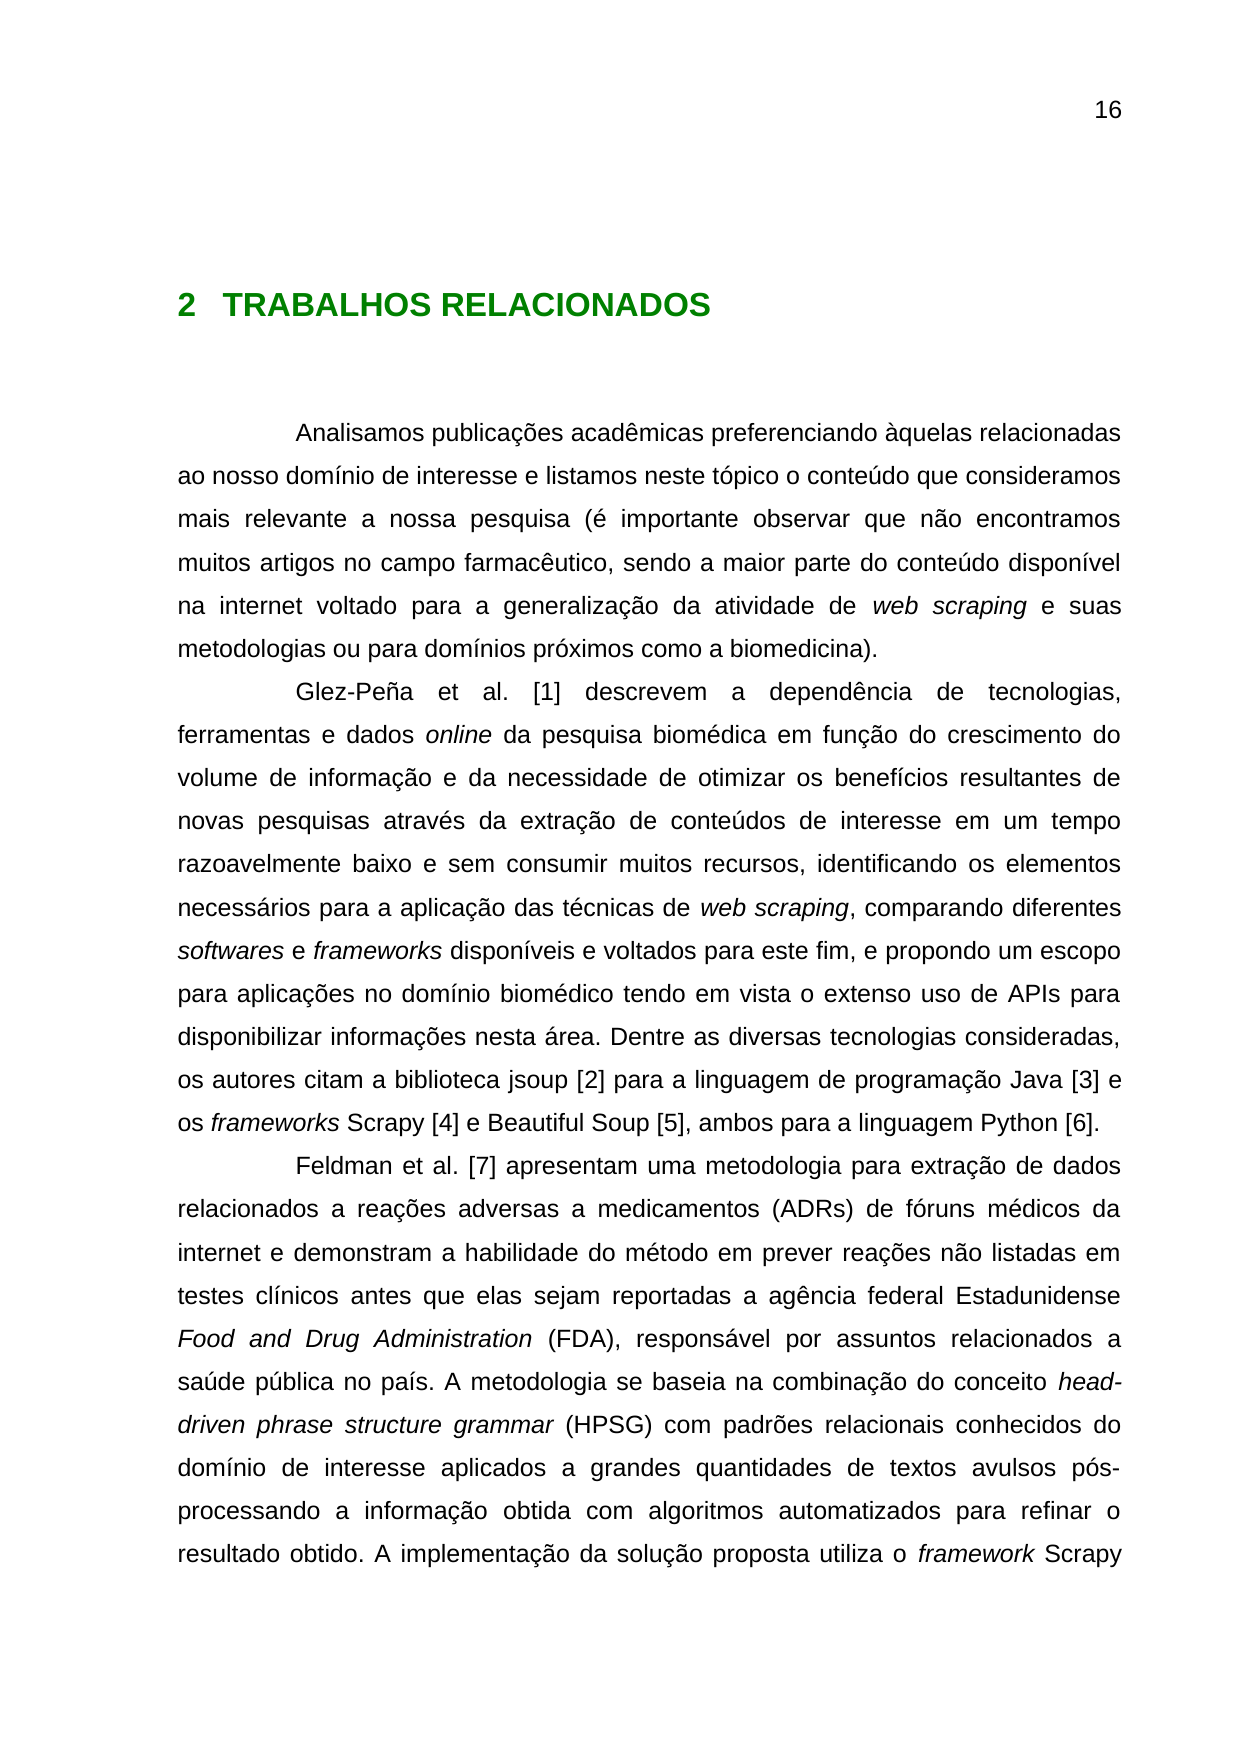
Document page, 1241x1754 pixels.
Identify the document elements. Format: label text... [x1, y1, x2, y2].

text Glez-Peña et al. [1] descrevem a dependência de tecnologias, ferramentas e dados online da pesquisa biomédica em função do crescimento do volume de informação e da necessidade de otimizar os benefícios resultantes de novas pesquisas através da extração de conteúdos de interesse em um tempo razoavelmente baixo e sem consumir muitos recursos, identificando os elementos necessários para a aplicação das técnicas de web scraping, comparando diferentes softwares e frameworks disponíveis e voltados para este fim, e propondo um escopo para aplicações no domínio biomédico tendo em vista o extenso uso de APIs para disponibilizar informações nesta área. Dentre as diversas tecnologias consideradas, os autores citam a biblioteca jsoup [2] para a linguagem de programação Java [3] e os frameworks Scrapy [4] e Beautiful Soup [5], ambos para a linguagem Python [6]. [177, 677, 1122, 1137]
subtitle TRABALHOS RELACIONADOS [177, 286, 1122, 324]
text Analisamos publicações acadêmicas preferenciando àquelas relacionadas ao nosso domínio de interesse e listamos neste tópico o conteúdo que consideramos mais relevante a nossa pesquisa (é importante observar que não encontramos muitos artigos no campo farmacêutico, sendo a maior parte do conteúdo disponível na internet voltado para a generalização da atividade de web scraping e suas metodologias ou para domínios próximos como a biomedicina). [177, 418, 1122, 662]
text Feldman et al. [7] apresentam uma metodologia para extração de dados relacionados a reações adversas a medicamentos (ADRs) de fóruns médicos da internet e demonstram a habilidade do método em prever reações não listadas em testes clínicos antes que elas sejam reportadas a agência federal Estadunidense Food and Drug Administration (FDA), responsável por assuntos relacionados a saúde pública no país. A metodologia se baseia na combinação do conceito head-driven phrase structure grammar (HPSG) com padrões relacionais conhecidos do domínio de interesse aplicados a grandes quantidades de textos avulsos pós-processando a informação obtida com algoritmos automatizados para refinar o resultado obtido. A implementação da solução proposta utiliza o framework Scrapy [177, 1151, 1122, 1568]
